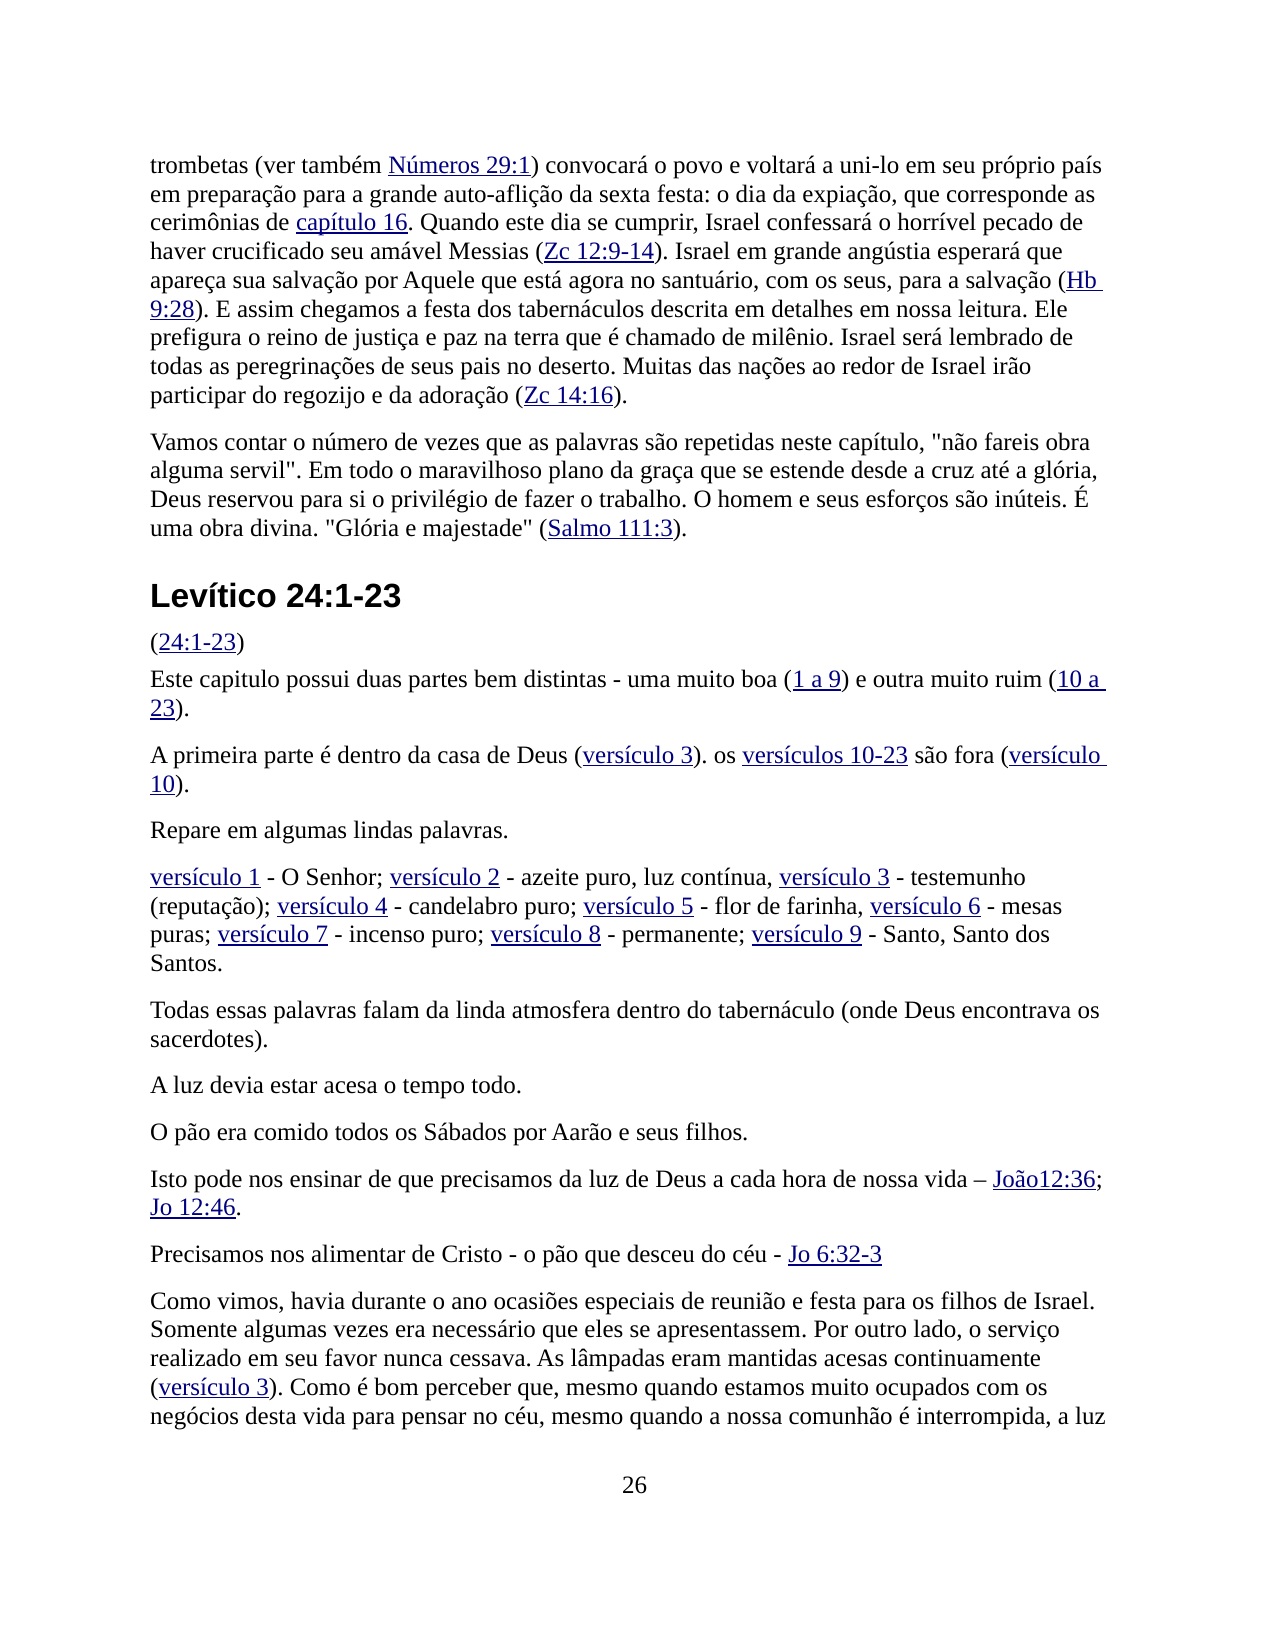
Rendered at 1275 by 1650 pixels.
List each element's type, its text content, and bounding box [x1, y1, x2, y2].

text Isto pode nos ensinar de que precisamos da luz de Deus a cada hora de nossa vida – João12:36; Jo 12:46. [150, 1164, 1125, 1221]
text Todas essas palavras falam da linda atmosfera dentro do tabernáculo (onde Deus encontrava os sacerdotes). [150, 995, 1125, 1052]
text O pão era comido todos os Sábados por Aarão e seus filhos. [150, 1117, 1125, 1146]
text Como vimos, havia durante o ano ocasiões especiais de reunião e festa para os filhos de Israel. Somente algumas vezes era necessário que eles se apresentassem. Por outro lado, o serviço realizado em seu favor nunca cessava. As lâmpadas eram mantidas acesas continuamente (versículo 3). Como é bom perceber que, mesmo quando estamos muito ocupados com os negócios desta vida para pensar no céu, mesmo quando a nossa comunhão é interrompida, a luz [150, 1286, 1125, 1429]
text A luz devia estar acesa o tempo todo. [150, 1070, 1125, 1099]
text Repare em algumas lindas palavras. [150, 815, 1125, 844]
text A primeira parte é dentro da casa de Deus (versículo 3). os versículos 10-23 são fora (versículo 10). [150, 740, 1125, 797]
text Precisamos nos alimentar de Cristo - o pão que desceu do céu - Jo 6:32-3 [150, 1239, 1125, 1268]
text (24:1-23) [150, 627, 1125, 656]
text Este capitulo possui duas partes bem distintas - uma muito boa (1 a 9) e outra muito ruim (10 a 23). [150, 664, 1125, 722]
subtitle Levítico 24:1-23 [150, 576, 1125, 614]
text trombetas (ver também Números 29:1) convocará o povo e voltará a uni-lo em seu próprio país em preparação para a grande auto-aflição da sexta festa: o dia da expiação, que corresponde as cerimônias de capítulo 16. Quando este dia se cumprir, Israel confessará o horrível pecado de haver crucificado seu amável Messias (Zc 12:9-14). Israel em grande angústia esperará que apareça sua salvação por Aquele que está agora no santuário, com os seus, para a salvação (Hb 9:28). E assim chegamos a festa dos tabernáculos descrita em detalhes em nossa leitura. Ele prefigura o reino de justiça e paz na terra que é chamado de milênio. Israel será lembrado de todas as peregrinações de seus pais no deserto. Muitas das nações ao redor de Israel irão participar do regozijo e da adoração (Zc 14:16). [150, 150, 1125, 409]
text versículo 1 - O Senhor; versículo 2 - azeite puro, luz contínua, versículo 3 - testemunho (reputação); versículo 4 - candelabro puro; versículo 5 - flor de farinha, versículo 6 - mesas puras; versículo 7 - incenso puro; versículo 8 - permanente; versículo 9 - Santo, Santo dos Santos. [150, 862, 1125, 977]
text Vamos contar o número de vezes que as palavras são repetidas neste capítulo, "não fareis obra alguma servil". Em todo o maravilhoso plano da graça que se estende desde a cruz até a glória, Deus reservou para si o privilégio de fazer o trabalho. O homem e seus esforços são inúteis. É uma obra divina. "Glória e majestade" (Salmo 111:3). [150, 427, 1125, 542]
